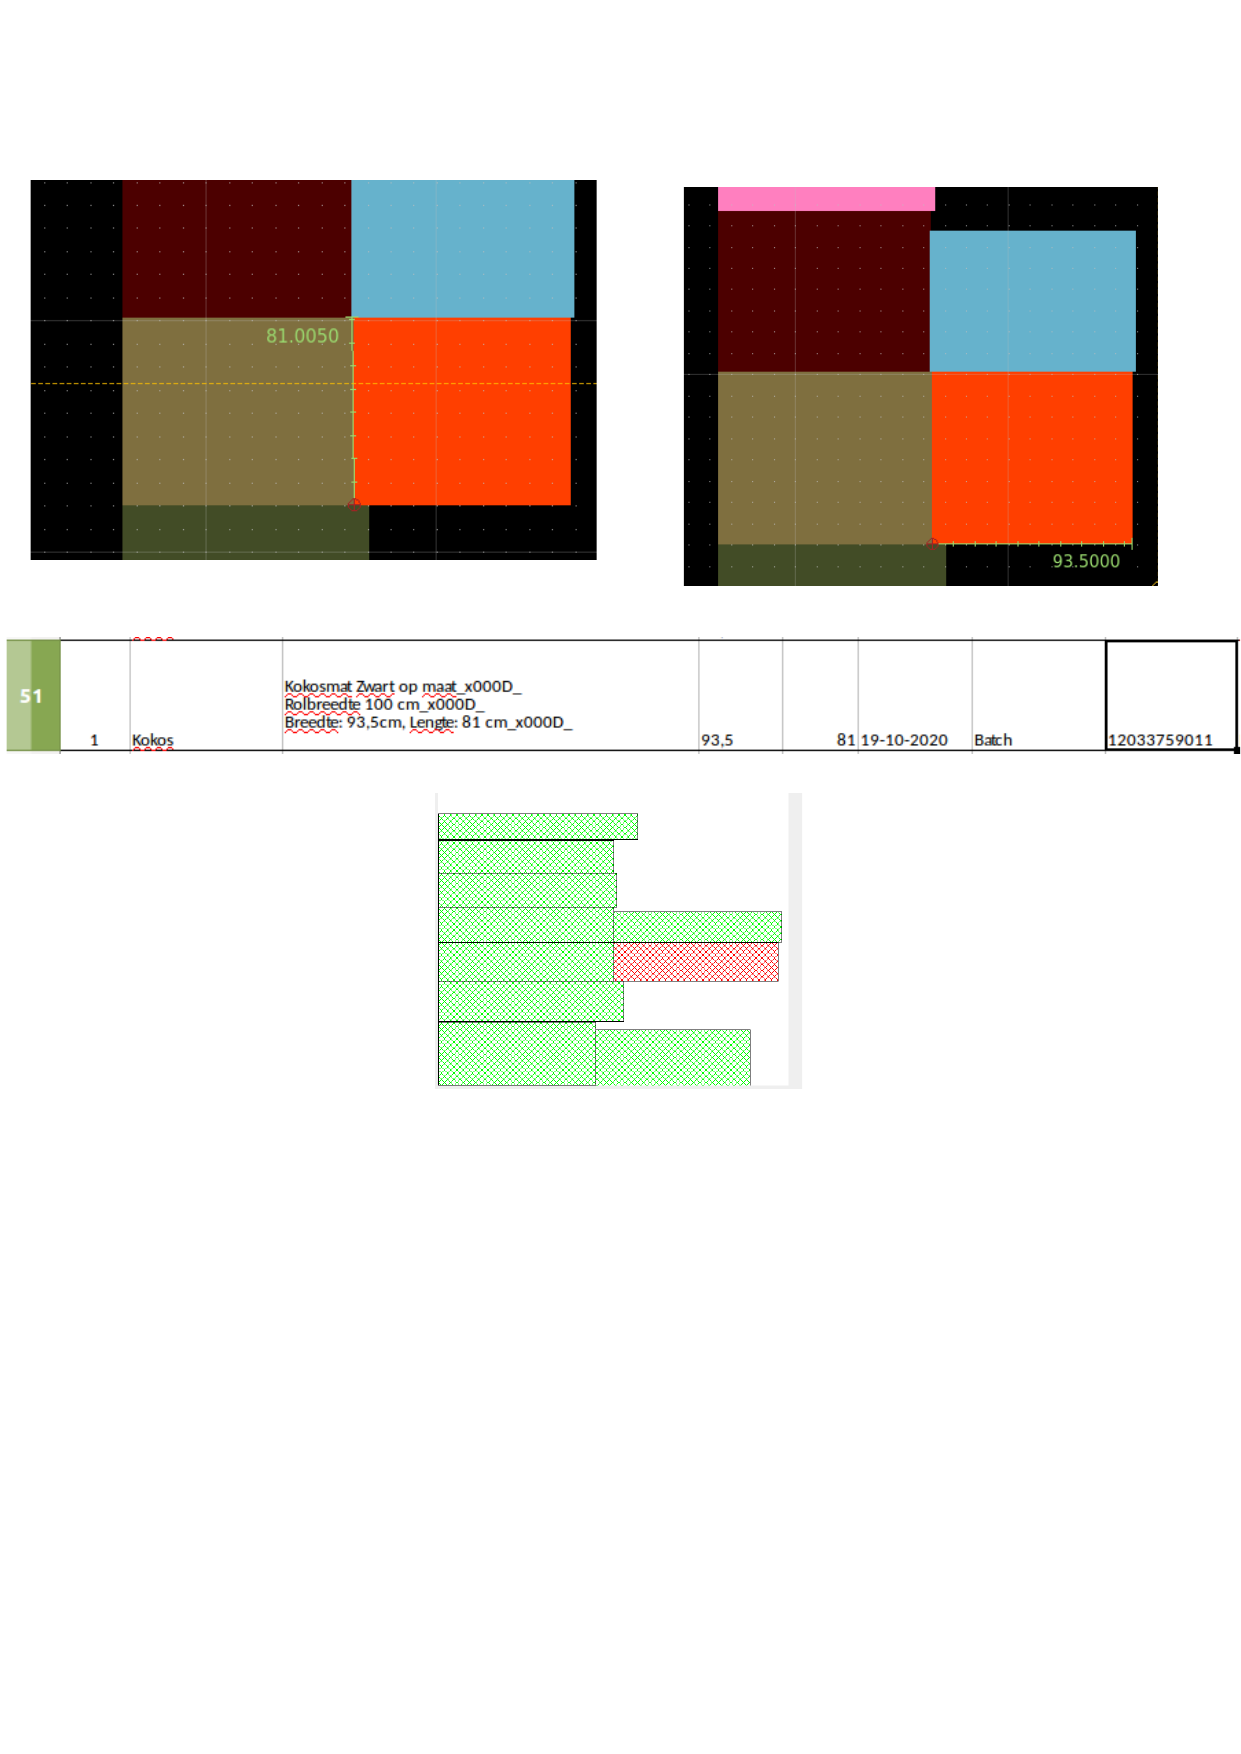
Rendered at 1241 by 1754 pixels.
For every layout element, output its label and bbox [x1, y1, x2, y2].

picture [435, 793, 803, 1089]
picture [683, 187, 1158, 586]
picture [6, 637, 1241, 754]
picture [30, 180, 597, 560]
